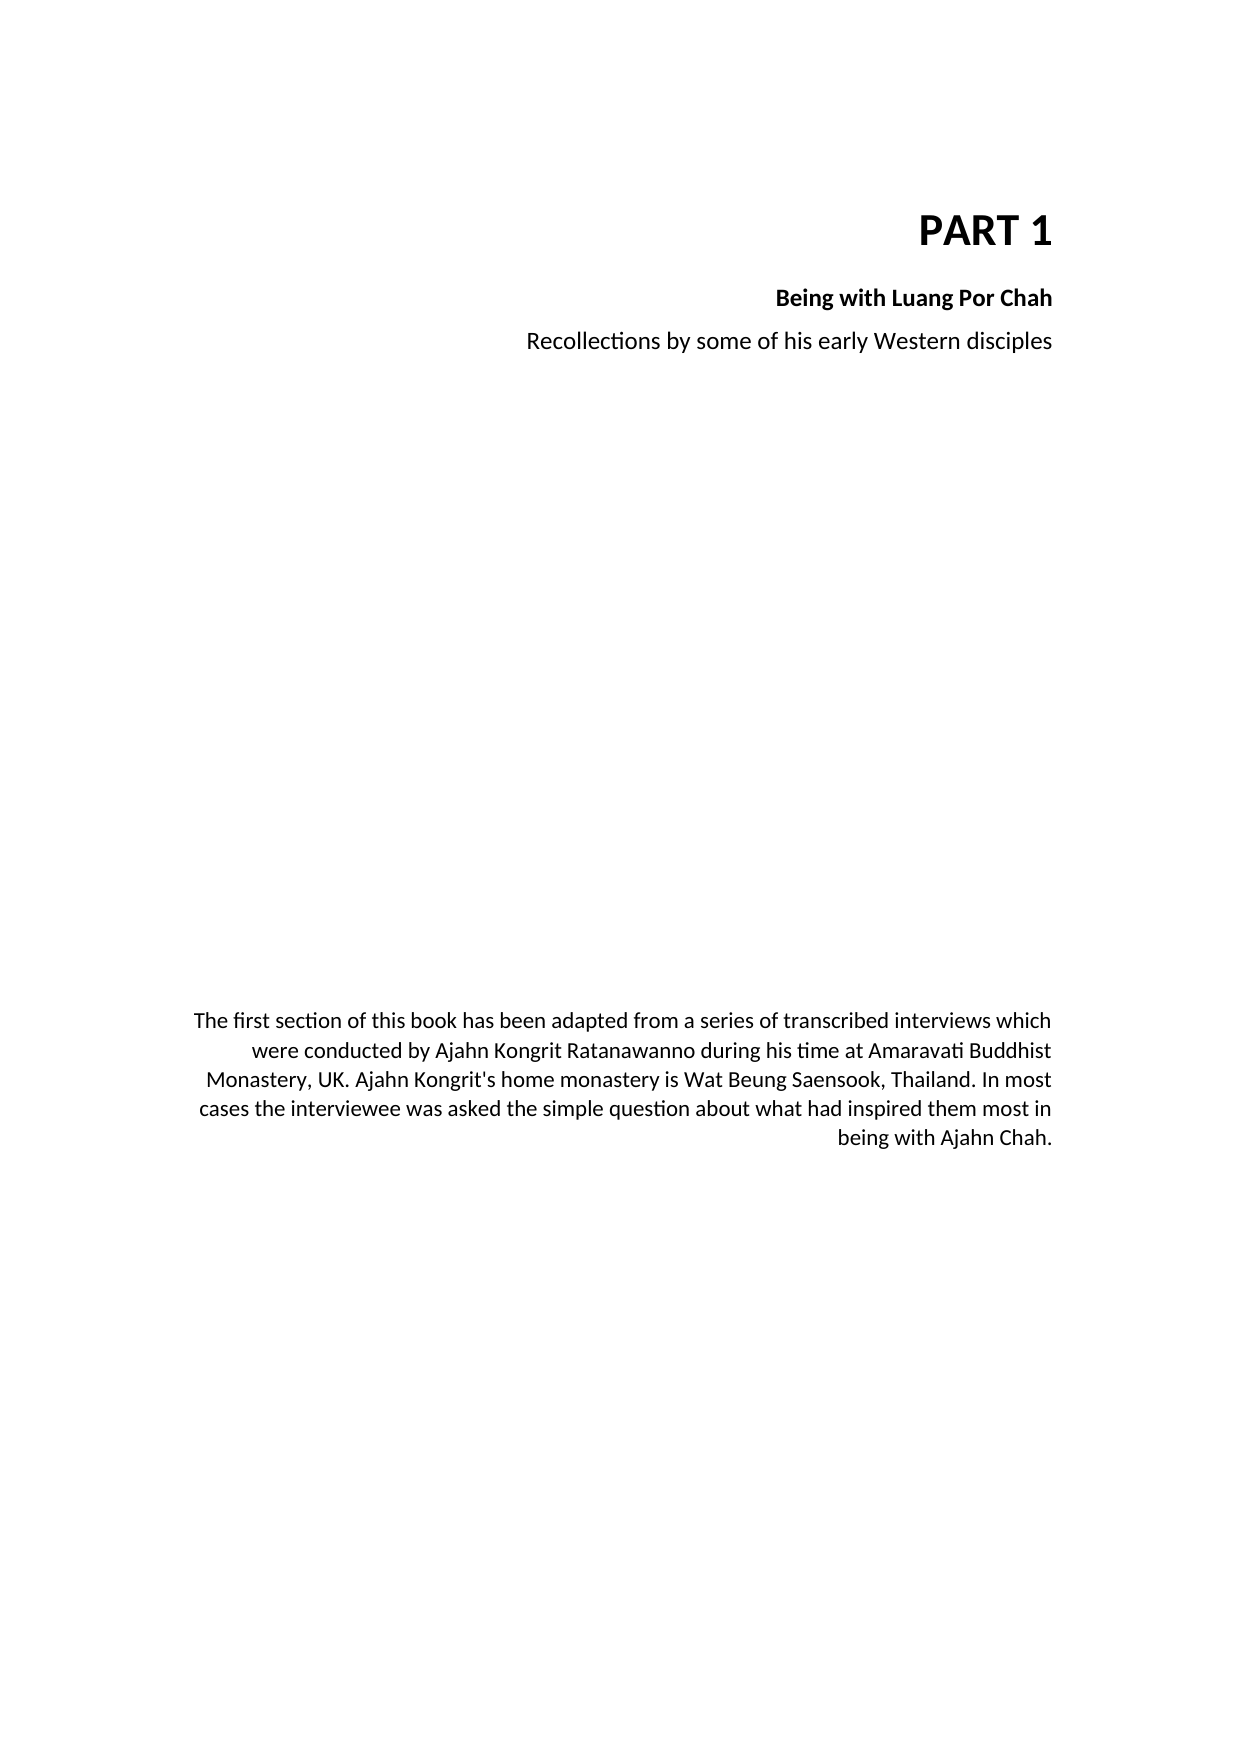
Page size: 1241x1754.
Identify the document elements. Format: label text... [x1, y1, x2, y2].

text Being with Luang Por Chah [187, 282, 1053, 313]
text The first section of this book has been adapted from a series of transcribed interviews which were conducted by Ajahn Kongrit Ratanawanno during his time at Amaravati Buddhist Monastery, UK. Ajahn Kongrit's home monastery is Wat Beung Saensook, Thailand. In most cases the interviewee was asked the simple question about what had inspired them most in being with Ajahn Chah. [187, 1006, 1053, 1151]
text Recollections by some of his early Western disciples [187, 325, 1053, 356]
text PART 1 [187, 201, 1053, 257]
